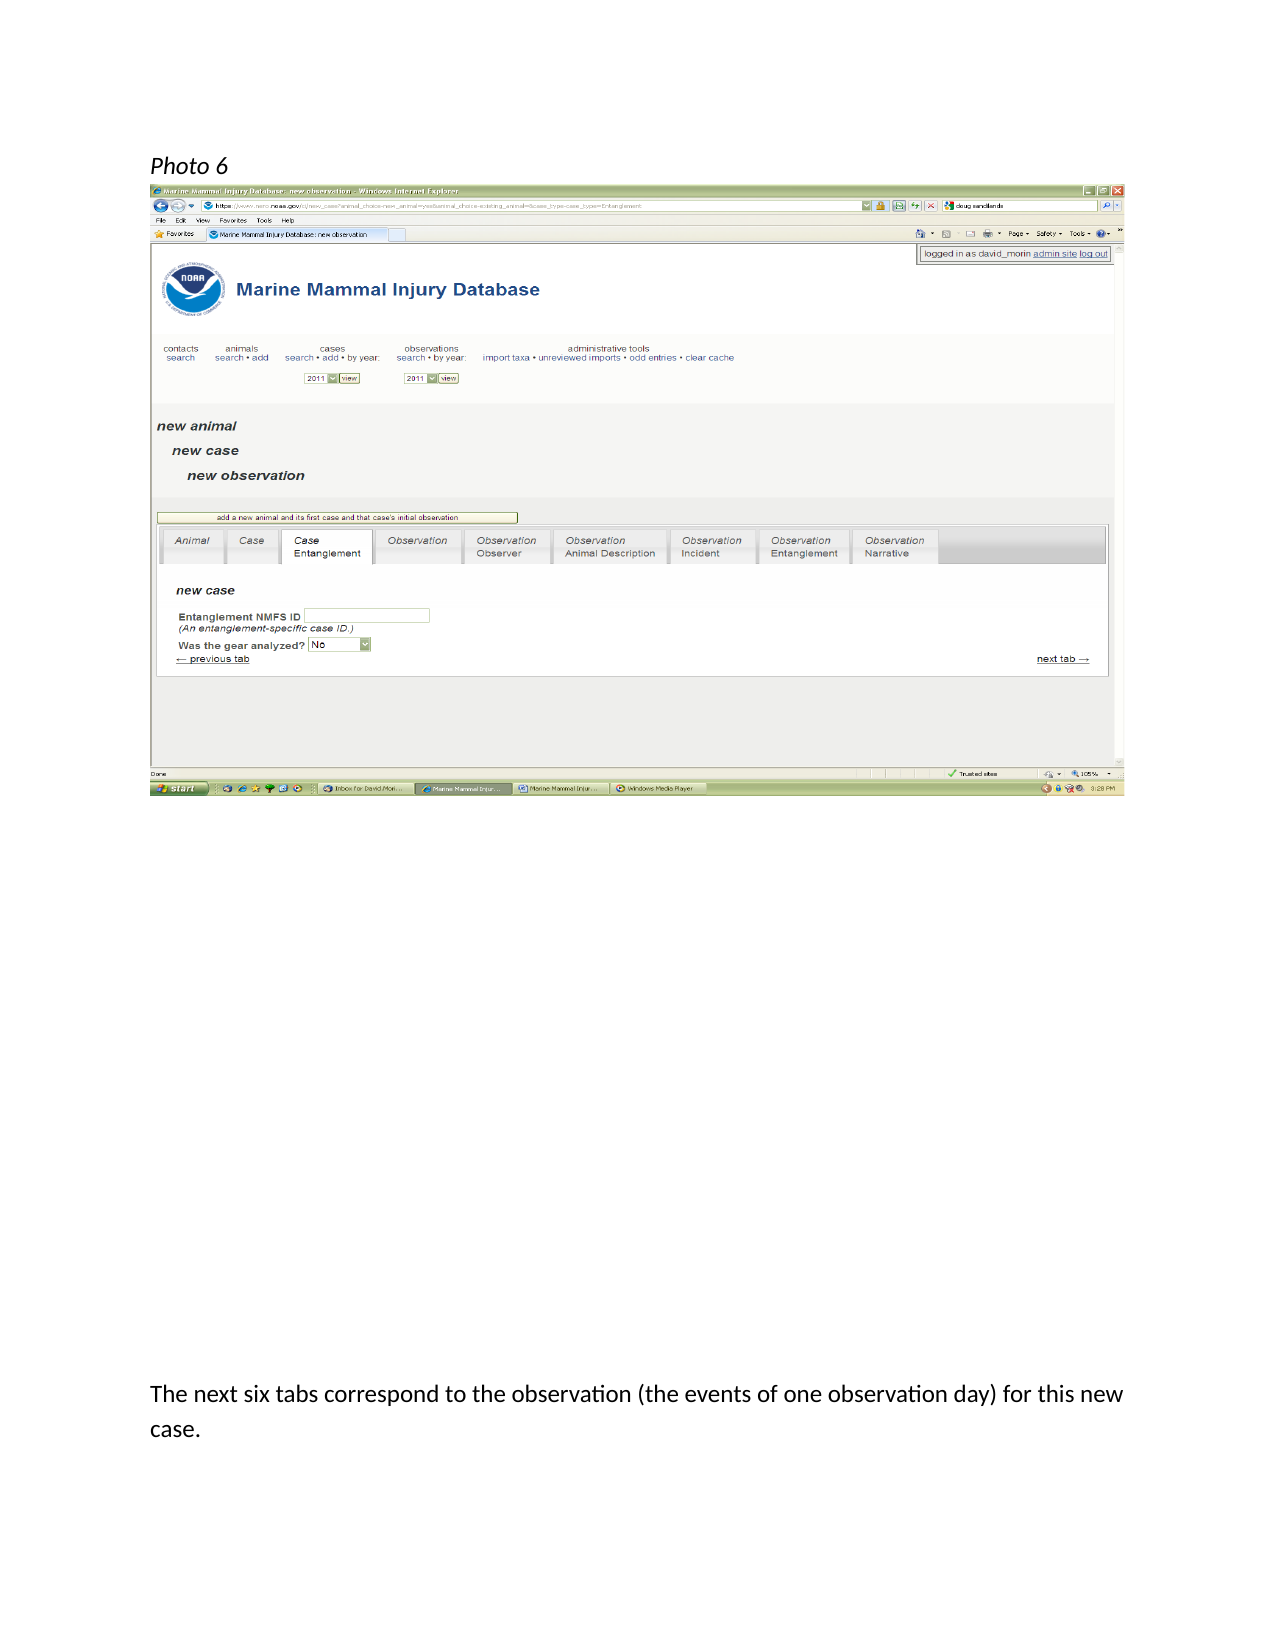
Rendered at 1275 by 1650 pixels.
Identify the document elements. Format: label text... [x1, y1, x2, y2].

text Photo 6 [150, 150, 1125, 184]
picture [150, 184, 1125, 796]
text The next six tabs correspond to the observation (the events of one observation day) for this new case. [150, 1378, 1125, 1444]
